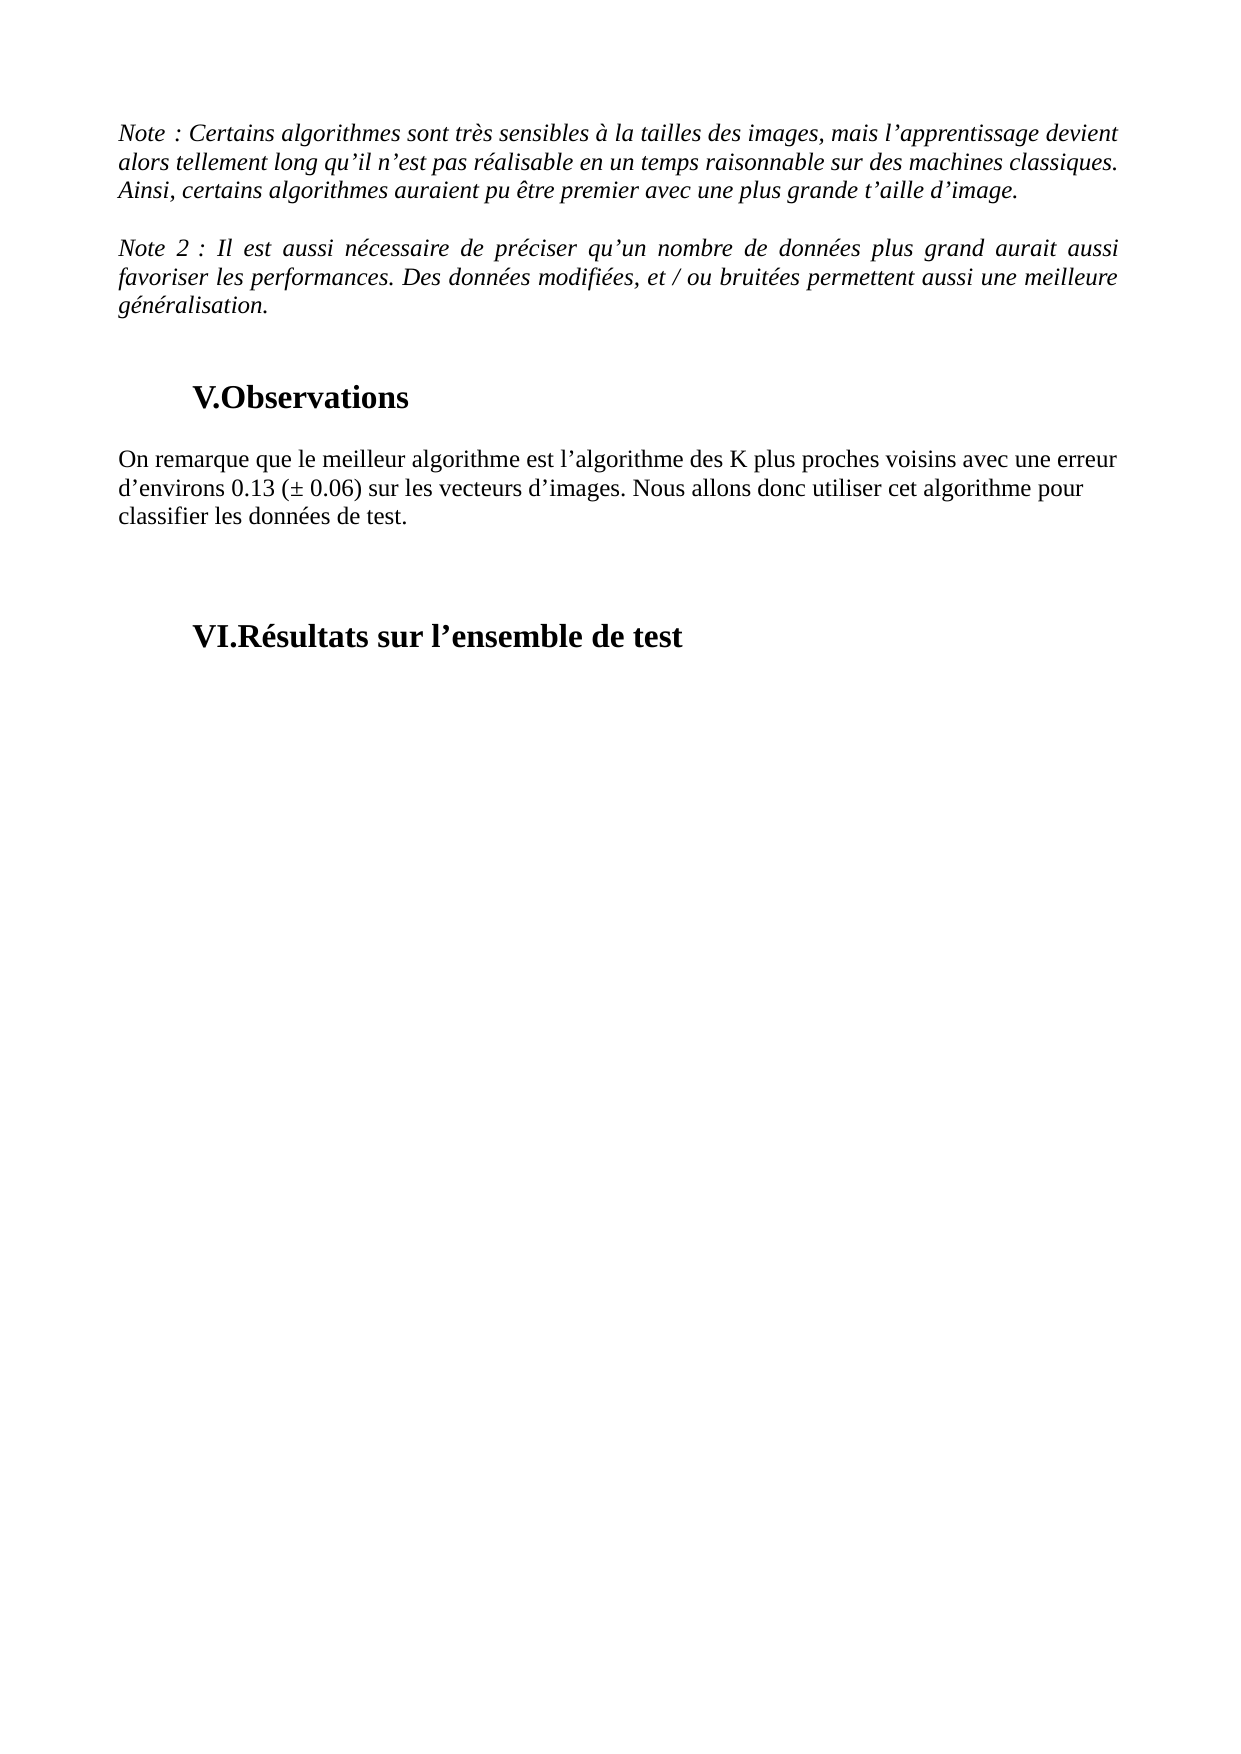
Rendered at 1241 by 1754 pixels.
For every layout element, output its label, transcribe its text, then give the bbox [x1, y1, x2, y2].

text On remarque que le meilleur algorithme est l’algorithme des K plus proches voisins avec une erreur d’environs 0.13 (± 0.06) sur les vecteurs d’images. Nous allons donc utiliser cet algorithme pour classifier les données de test. [118, 444, 1122, 530]
text V.Observations [118, 377, 1122, 415]
text Note : Certains algorithmes sont très sensibles à la tailles des images, mais l’apprentissage devient alors tellement long qu’il n’est pas réalisable en un temps raisonnable sur des machines classiques. Ainsi, certains algorithmes auraient pu être premier avec une plus grande t’aille d’image. [118, 118, 1122, 204]
text Note 2 : Il est aussi nécessaire de préciser qu’un nombre de données plus grand aurait aussi favoriser les performances. Des données modifiées, et / ou bruitées permettent aussi une meilleure généralisation. [118, 233, 1122, 319]
text VI.Résultats sur l’ensemble de test [118, 616, 1122, 655]
